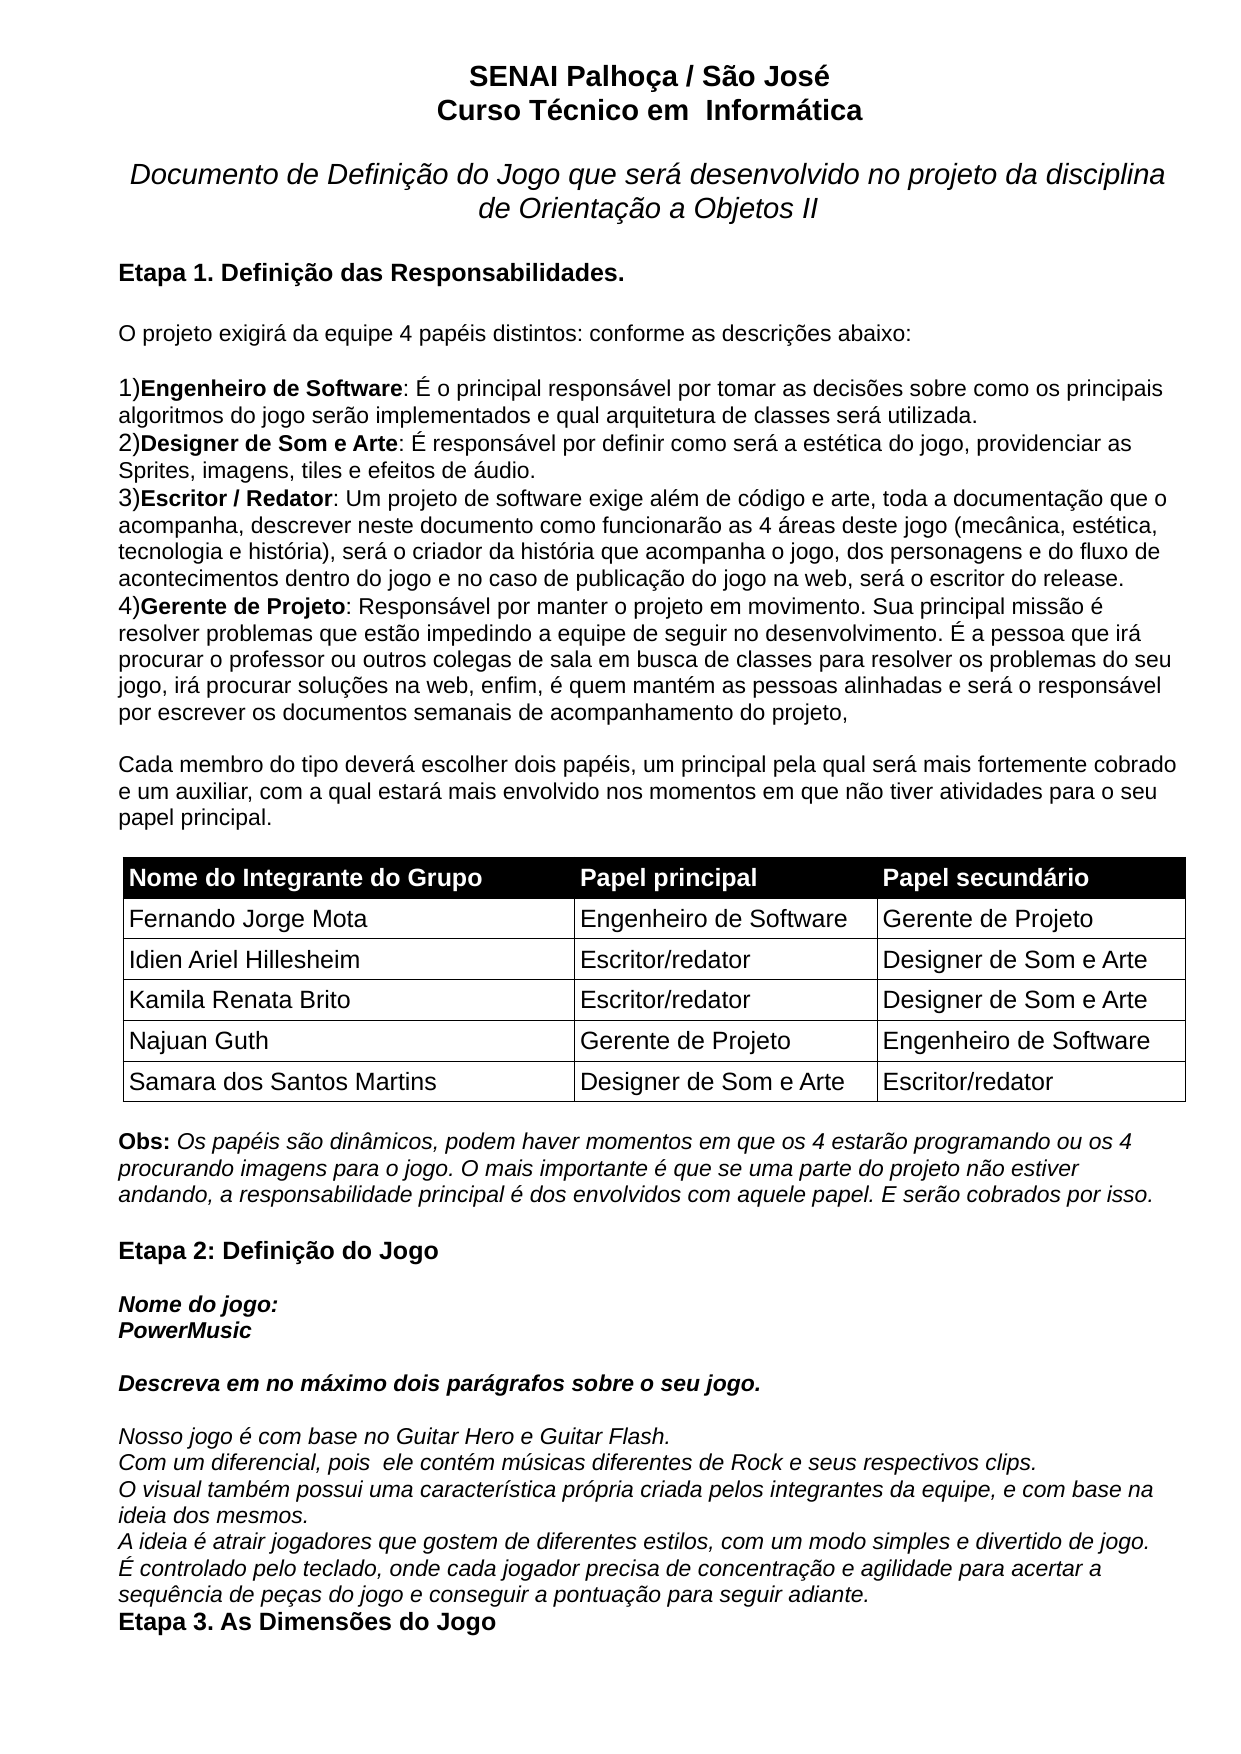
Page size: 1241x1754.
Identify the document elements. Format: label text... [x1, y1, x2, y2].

text Nosso jogo é com base no Guitar Hero e Guitar Flash. [118, 1423, 1181, 1449]
text Cada membro do tipo deverá escolher dois papéis, um principal pela qual será mais fortemente cobrado e um auxiliar, com a qual estará mais envolvido nos momentos em que não tiver atividades para o seu papel principal. [118, 751, 1181, 831]
table_cell Gerente de Projeto [575, 1021, 877, 1061]
text Com um diferencial, pois ele contém músicas diferentes de Rock e seus respectivos clips. [118, 1449, 1181, 1476]
table_cell Fernando Jorge Mota [124, 899, 574, 938]
text Etapa 3. As Dimensões do Jogo [118, 1607, 1181, 1636]
text Etapa 2: Definição do Jogo [118, 1236, 1181, 1265]
list Engenheiro de Software: É o principal responsável por tomar as decisões sobre como os principais algoritmos do jogo serão implementados e qual arquitetura de classes será utilizada. [118, 373, 1181, 428]
text A ideia é atrair jogadores que gostem de diferentes estilos, com um modo simples e divertido de jogo. [118, 1528, 1181, 1554]
list Escritor / Redator: Um projeto de software exige além de código e arte, toda a documentação que o acompanha, descrever neste documento como funcionarão as 4 áreas deste jogo (mecânica, estética, tecnologia e história), será o criador da história que acompanha o jogo, dos personagens e do fluxo de acontecimentos dentro do jogo e no caso de publicação do jogo na web, será o escritor do release. [118, 483, 1181, 591]
table_cell Kamila Renata Brito [124, 980, 574, 1020]
table_cell Escritor/redator [575, 980, 877, 1020]
table_cell Gerente de Projeto [878, 899, 1185, 938]
table_header Papel principal [575, 858, 877, 898]
text O projeto exigirá da equipe 4 papéis distintos: conforme as descrições abaixo: [118, 320, 1181, 347]
list Gerente de Projeto: Responsável por manter o projeto em movimento. Sua principal missão é resolver problemas que estão impedindo a equipe de seguir no desenvolvimento. É a pessoa que irá procurar o professor ou outros colegas de sala em busca de classes para resolver os problemas do seu jogo, irá procurar soluções na web, enfim, é quem mantém as pessoas alinhadas e será o responsável por escrever os documentos semanais de acompanhamento do projeto, [118, 591, 1181, 725]
text É controlado pelo teclado, onde cada jogador precisa de concentração e agilidade para acertar a sequência de peças do jogo e conseguir a pontuação para seguir adiante. [118, 1554, 1181, 1607]
list Designer de Som e Arte: É responsável por definir como será a estética do jogo, providenciar as Sprites, imagens, tiles e efeitos de áudio. [118, 428, 1181, 483]
table_header Papel secundário [878, 858, 1185, 898]
text Documento de Definição do Jogo que será desenvolvido no projeto da disciplina de Orientação a Objetos II [118, 157, 1181, 224]
table_cell Idien Ariel Hillesheim [124, 939, 574, 979]
table_cell Engenheiro de Software [878, 1021, 1185, 1061]
table_header Nome do Integrante do Grupo [124, 858, 574, 898]
text Obs: Os papéis são dinâmicos, podem haver momentos em que os 4 estarão programando ou os 4 procurando imagens para o jogo. O mais importante é que se uma parte do projeto não estiver andando, a responsabilidade principal é dos envolvidos com aquele papel. E serão cobrados por isso. [118, 1128, 1181, 1207]
table_cell Designer de Som e Arte [878, 939, 1185, 979]
text Nome do jogo: [118, 1291, 1181, 1317]
table_cell Samara dos Santos Martins [124, 1062, 574, 1101]
text Etapa 1. Definição das Responsabilidades. [118, 258, 1181, 287]
table_cell Escritor/redator [575, 939, 877, 979]
table_cell Najuan Guth [124, 1021, 574, 1061]
table_cell Escritor/redator [878, 1062, 1185, 1101]
table_cell Designer de Som e Arte [878, 980, 1185, 1020]
table_cell Designer de Som e Arte [575, 1062, 877, 1101]
text PowerMusic [118, 1317, 1181, 1344]
text Descreva em no máximo dois parágrafos sobre o seu jogo. [118, 1370, 1181, 1396]
table_cell Engenheiro de Software [575, 899, 877, 938]
text O visual também possui uma característica própria criada pelos integrantes da equipe, e com base na ideia dos mesmos. [118, 1476, 1181, 1528]
